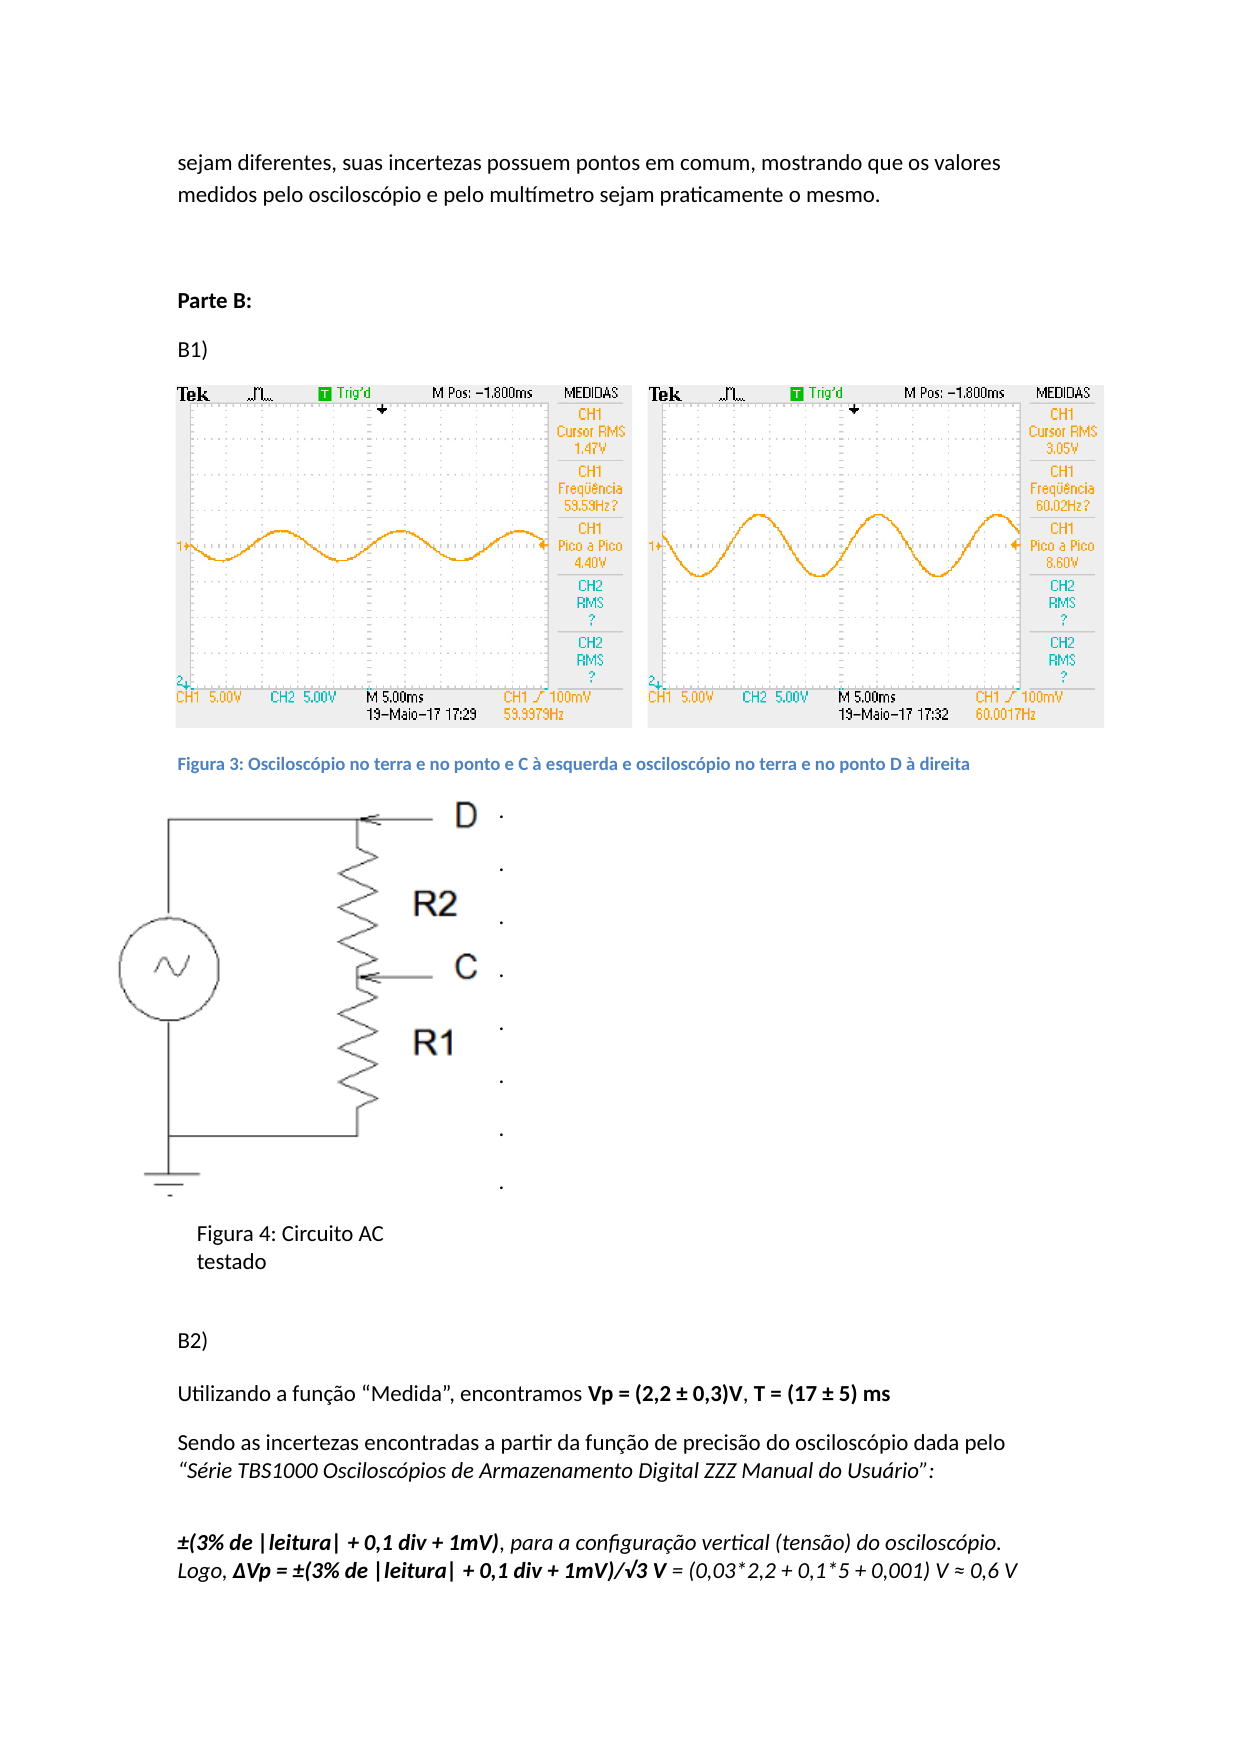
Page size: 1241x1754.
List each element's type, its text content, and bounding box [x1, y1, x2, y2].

text ±(3% de |leitura| + 0,1 div + 1mV), para a configuração vertical (tensão) do osciloscópio. Logo, ∆Vp = ±(3% de |leitura| + 0,1 div + 1mV)/√3 V = (0,03*2,2 + 0,1*5 + 0,001) V ≈ 0,6 V [177, 1528, 1063, 1584]
text . [499, 1008, 1063, 1036]
text Sendo as incertezas encontradas a partir da função de precisão do osciloscópio dada pelo “Série TBS1000 Osciloscópios de Armazenamento Digital ZZZ Manual do Usuário”: [177, 1428, 1063, 1507]
text . [499, 849, 1063, 877]
text Utilizando a função “Medida”, encontramos Vp = (2,2 ± 0,3)V, T = (17 ± 5) ms [177, 1379, 1063, 1407]
text . [499, 902, 1063, 930]
picture [175, 385, 633, 728]
text Figura 3: Osciloscópio no terra e no ponto e C à esquerda e osciloscópio no terra e no ponto D à direita [177, 437, 1063, 775]
text . [499, 796, 1063, 824]
text B2) [177, 1326, 1063, 1354]
text . [499, 1114, 1063, 1142]
text B1) [177, 335, 1063, 363]
text sejam diferentes, suas incertezas possuem pontos em comum, mostrando que os valores medidos pelo osciloscópio e pelo multímetro sejam praticamente o mesmo. [177, 148, 1063, 208]
picture [647, 385, 1105, 728]
text Parte B: [177, 286, 1063, 314]
text . [499, 1167, 1063, 1195]
picture [113, 791, 499, 1217]
text . [499, 1061, 1063, 1089]
text . [499, 955, 1063, 983]
